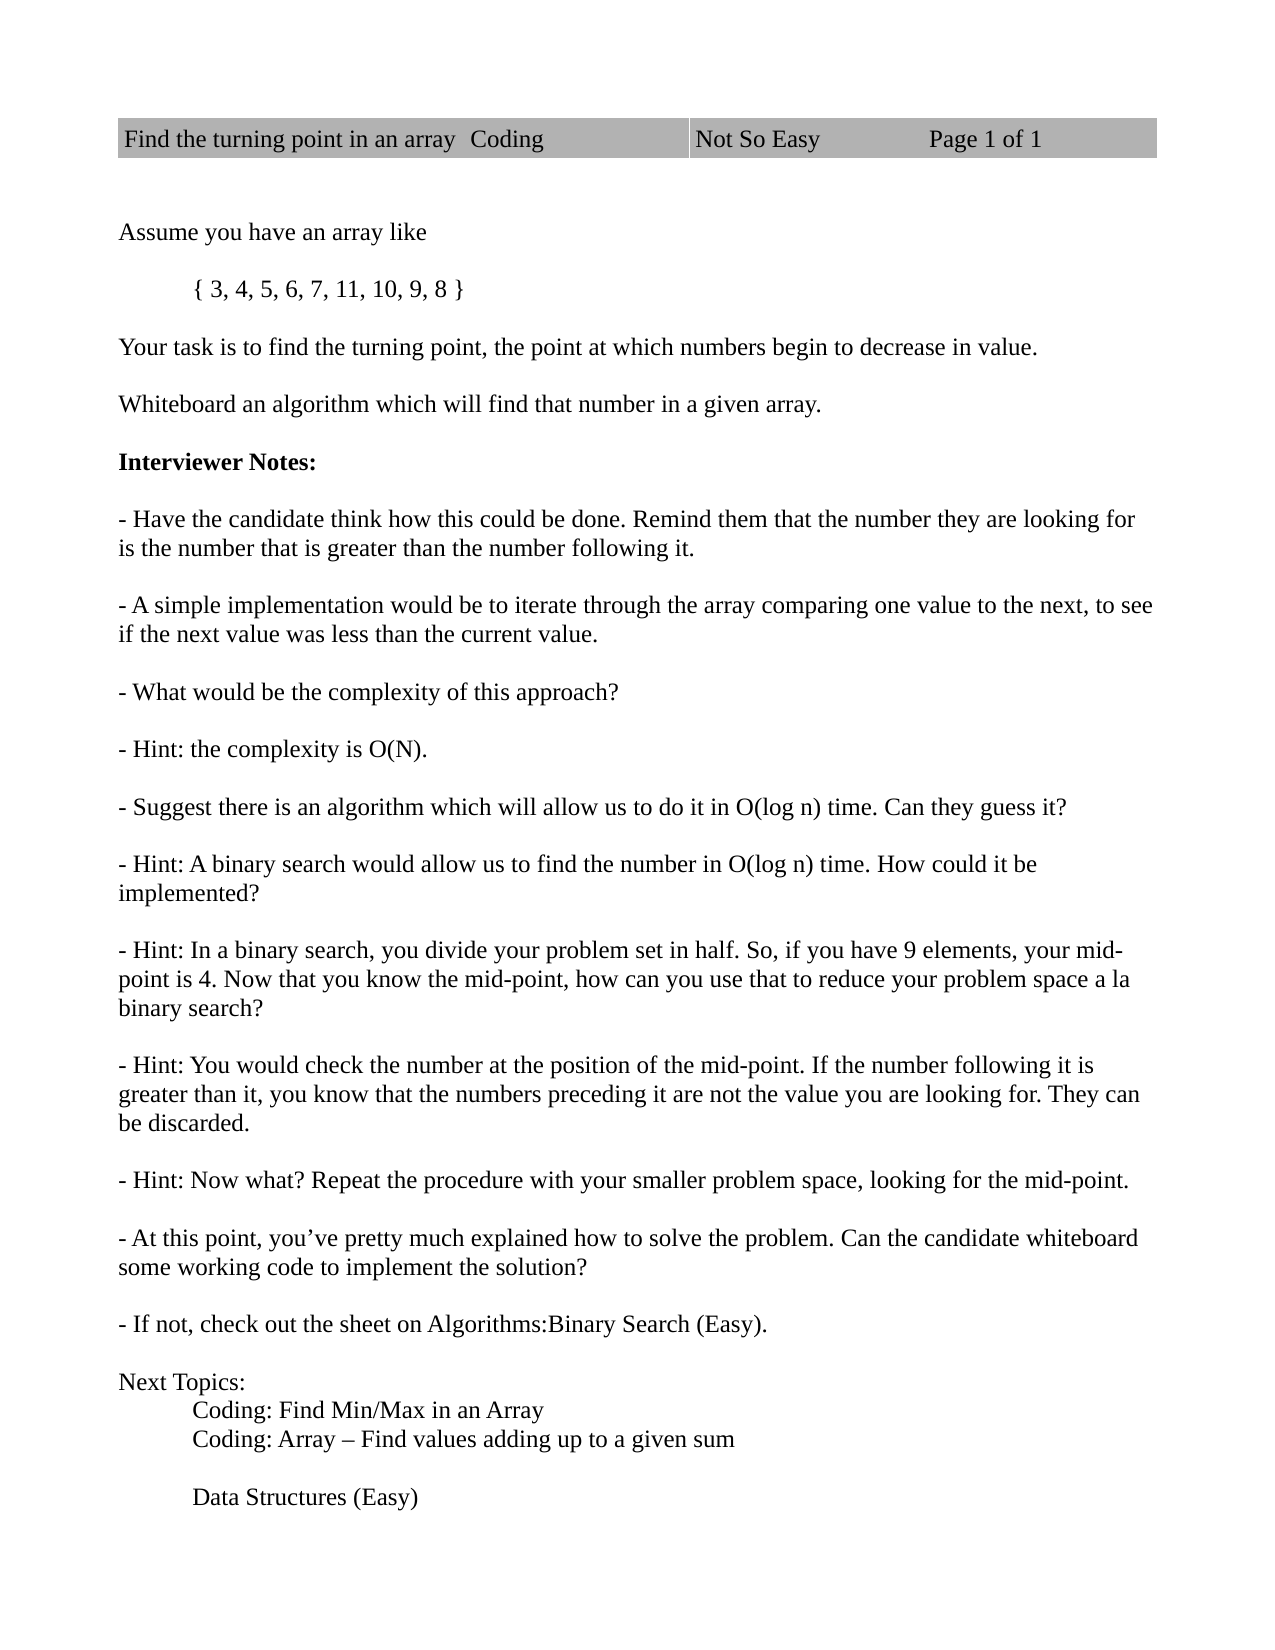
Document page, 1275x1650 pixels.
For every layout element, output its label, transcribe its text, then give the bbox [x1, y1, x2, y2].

text Coding: Array – Find values adding up to a given sum [118, 1424, 1157, 1453]
text - Hint: A binary search would allow us to find the number in O(log n) time. How could it be implemented? [118, 849, 1157, 907]
text - If not, check out the sheet on Algorithms:Binary Search (Easy). [118, 1309, 1157, 1338]
text - At this point, you’ve pretty much explained how to solve the problem. Can the candidate whiteboard some working code to implement the solution? [118, 1223, 1157, 1280]
text Your task is to find the turning point, the point at which numbers begin to decrease in value. [118, 332, 1157, 360]
text Assume you have an array like [118, 217, 1157, 245]
text - What would be the complexity of this approach? [118, 677, 1157, 705]
text Data Structures (Easy) [118, 1453, 1157, 1510]
text - Hint: You would check the number at the position of the mid-point. If the number following it is greater than it, you know that the numbers preceding it are not the value you are looking for. They can be discarded. [118, 1050, 1157, 1137]
text { 3, 4, 5, 6, 7, 11, 10, 9, 8 } [118, 274, 1157, 303]
text - Suggest there is an algorithm which will allow us to do it in O(log n) time. Can they guess it? [118, 792, 1157, 820]
text Interviewer Notes: [118, 447, 1157, 475]
text - Hint: Now what? Repeat the procedure with your smaller problem space, looking for the mid-point. [118, 1165, 1157, 1194]
text Coding: Find Min/Max in an Array [118, 1395, 1157, 1424]
text - Hint: the complexity is O(N). [118, 734, 1157, 763]
text - Hint: In a binary search, you divide your problem set in half. So, if you have 9 elements, your mid-point is 4. Now that you know the mid-point, how can you use that to reduce your problem space a la binary search? [118, 935, 1157, 1022]
text - Have the candidate think how this could be done. Remind them that the number they are looking for is the number that is greater than the number following it. [118, 504, 1157, 562]
text Whiteboard an algorithm which will find that number in a given array. [118, 389, 1157, 418]
text - A simple implementation would be to iterate through the array comparing one value to the next, to see if the next value was less than the current value. [118, 590, 1157, 648]
text Next Topics: [118, 1367, 1157, 1395]
